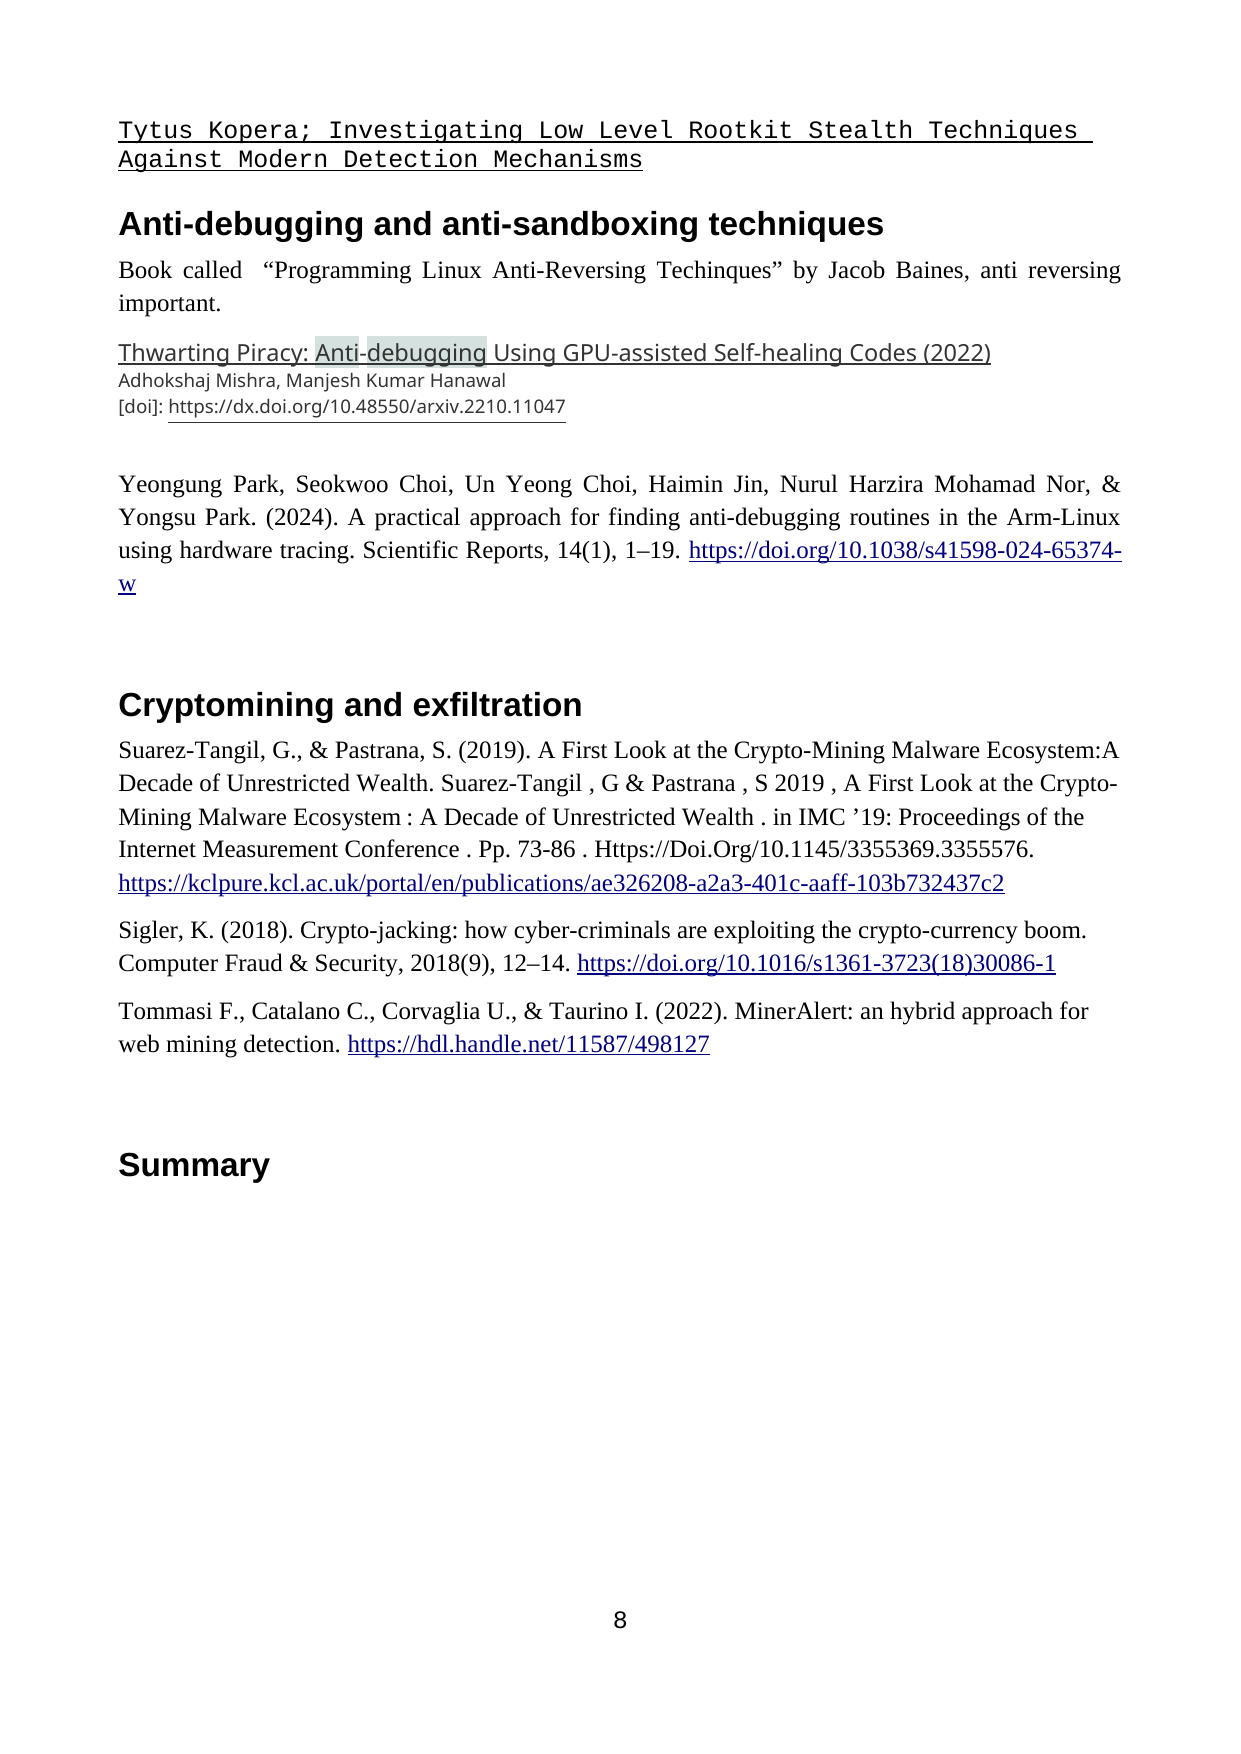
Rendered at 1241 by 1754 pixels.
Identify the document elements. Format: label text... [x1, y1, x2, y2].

text Suarez-Tangil, G., & Pastrana, S. (2019). A First Look at the Crypto-Mining Malware Ecosystem:A Decade of Unrestricted Wealth. Suarez-Tangil , G & Pastrana , S 2019 , A First Look at the Crypto-Mining Malware Ecosystem : A Decade of Unrestricted Wealth . in IMC ’19: Proceedings of the Internet Measurement Conference . Pp. 73-86 . Https://Doi.Org/10.1145/3355369.3355576. https://kclpure.kcl.ac.uk/portal/en/publications/ae326208-a2a3-401c-aaff-103b732437c2 [118, 736, 1122, 896]
text Tommasi F., Catalano C., Corvaglia U., & Taurino I. (2022). MinerAlert: an hybrid approach for web mining detection. https://hdl.handle.net/11587/498127 [118, 996, 1122, 1058]
text [doi]: https://dx.doi.org/10.48550/arxiv.2210.11047 [118, 393, 1122, 422]
subtitle Summary [118, 1145, 1122, 1183]
text Sigler, K. (2018). Crypto-jacking: how cyber-criminals are exploiting the crypto-currency boom. Computer Fraud & Security, 2018(9), 12–14. https://doi.org/10.1016/s1361-3723(18)30086-1 [118, 915, 1122, 977]
text Book called “Programming Linux Anti-Reversing Techinques” by Jacob Baines, anti reversing important. [118, 255, 1122, 317]
text Adhokshaj Mishra, Manjesh Kumar Hanawal [118, 368, 1122, 393]
subtitle Cryptomining and exfiltration [118, 684, 1122, 723]
subtitle Anti-debugging and anti-sandboxing techniques [118, 204, 1122, 243]
text Thwarting Piracy: Anti-debugging Using GPU-assisted Self-healing Codes (2022) [118, 336, 1122, 368]
text Yeongung Park, Seokwoo Choi, Un Yeong Choi, Haimin Jin, Nurul Harzira Mohamad Nor, & Yongsu Park. (2024). A practical approach for finding anti-debugging routines in the Arm-Linux using hardware tracing. Scientific Reports, 14(1), 1–19. https://doi.org/10.1038/s41598-024-65374-w [118, 469, 1122, 597]
